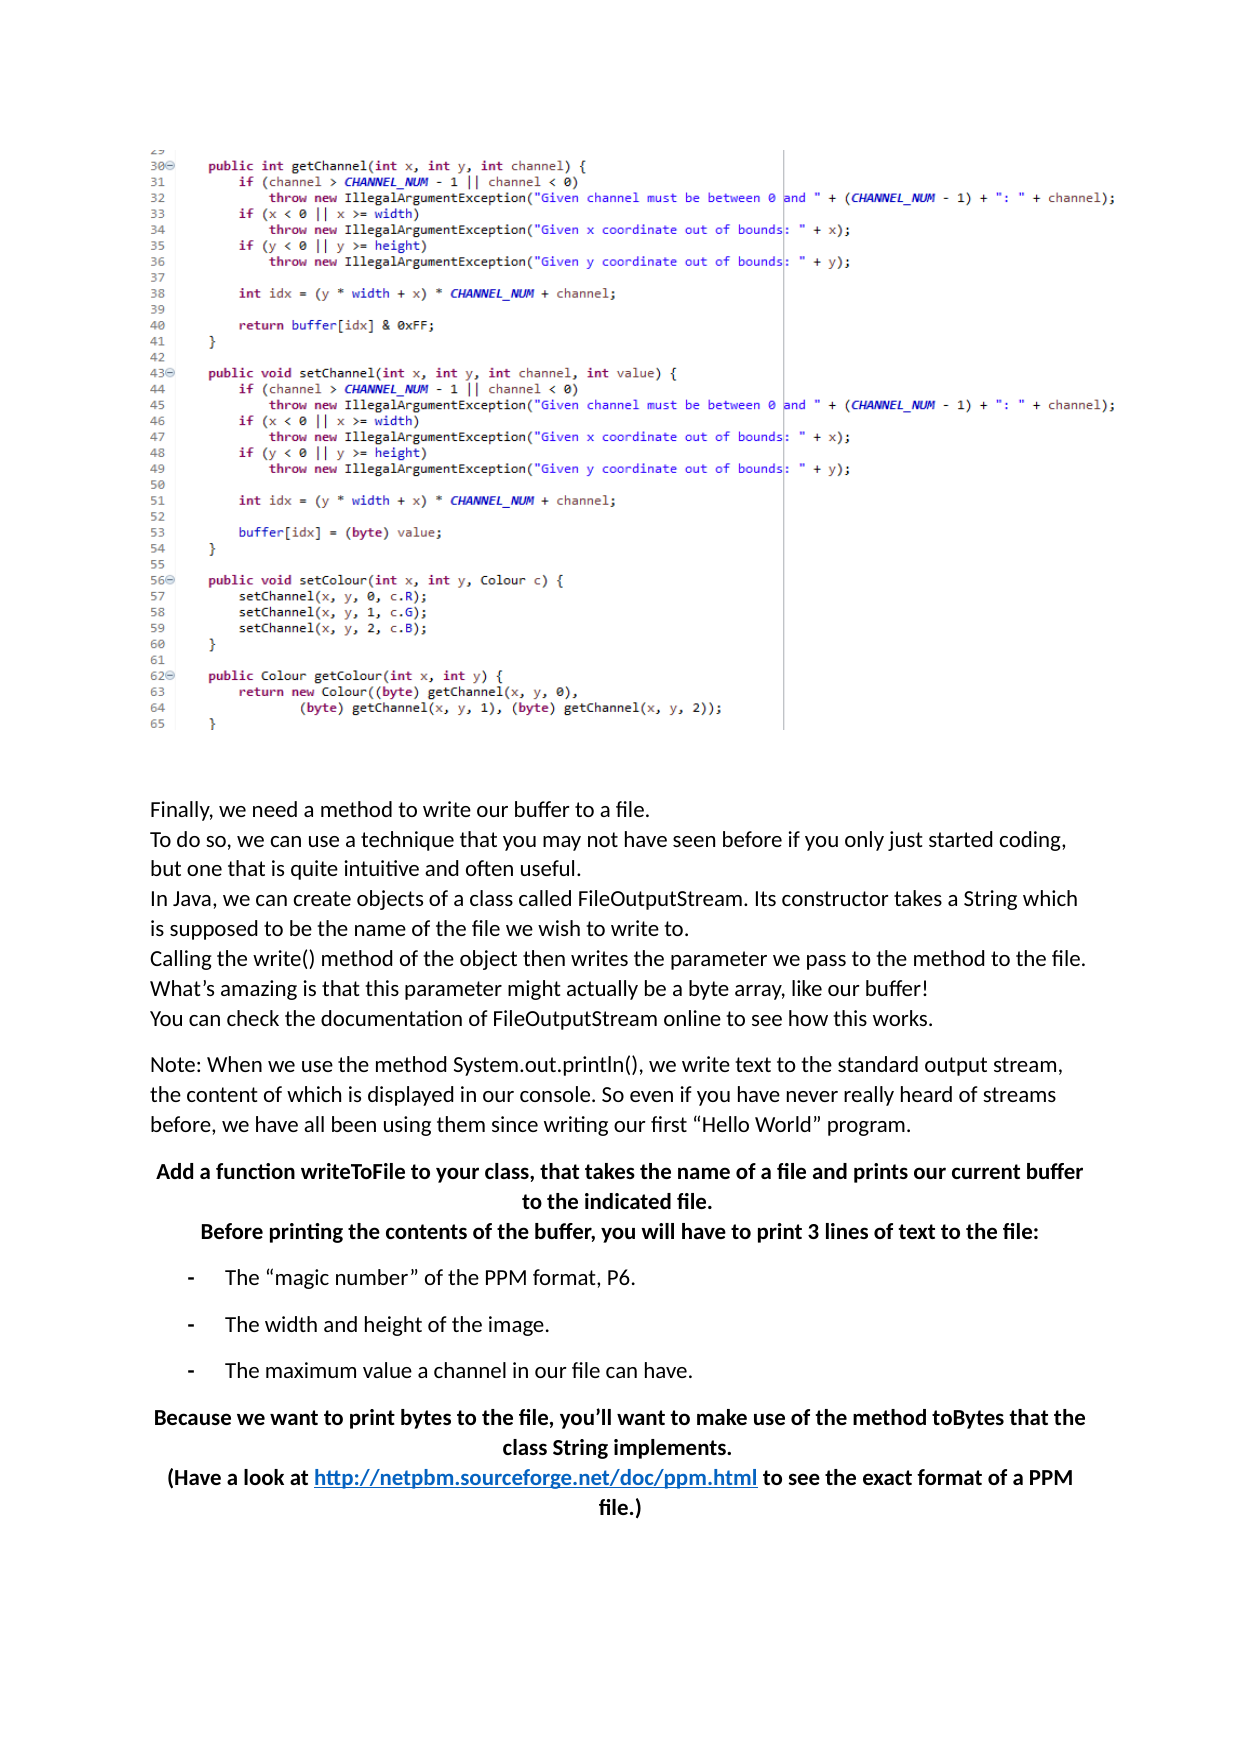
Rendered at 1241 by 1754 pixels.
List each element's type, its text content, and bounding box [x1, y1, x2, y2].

text Add a function writeToFile to your class, that takes the name of a file and prints our current buffer to the indicated file. Before printing the contents of the buffer, you will have to print 3 lines of text to the file: [150, 1157, 1090, 1245]
text Note: When we use the method System.out.println(), we write text to the standard output stream, the content of which is displayed in our console. So even if you have never really heard of streams before, we have all been using them since writing our first “Hello World” program. [150, 1051, 1090, 1138]
list The maximum value a channel in our file can have. [187, 1356, 1090, 1384]
list The width and height of the image. [187, 1310, 1090, 1338]
list The “magic number” of the PPM format, P6. [187, 1263, 1090, 1291]
picture [150, 150, 1168, 730]
text Finally, we need a method to write our buffer to a file. To do so, we can use a technique that you may not have seen before if you only just started coding, but one that is quite intuitive and often useful. In Java, we can create objects of a class called FileOutputStream. Its constructor takes a String which is supposed to be the name of the file we wish to write to. Calling the write() method of the object then writes the parameter we pass to the method to the file. What’s amazing is that this parameter might actually be a byte array, like our buffer! You can check the documentation of FileOutputStream online to see how this works. [150, 795, 1090, 1032]
text Because we want to print bytes to the file, you’ll want to make use of the method toBytes that the class String implements. (Have a look at http://netpbm.sourceforge.net/doc/ppm.html to see the exact format of a PPM file.) [150, 1403, 1090, 1521]
